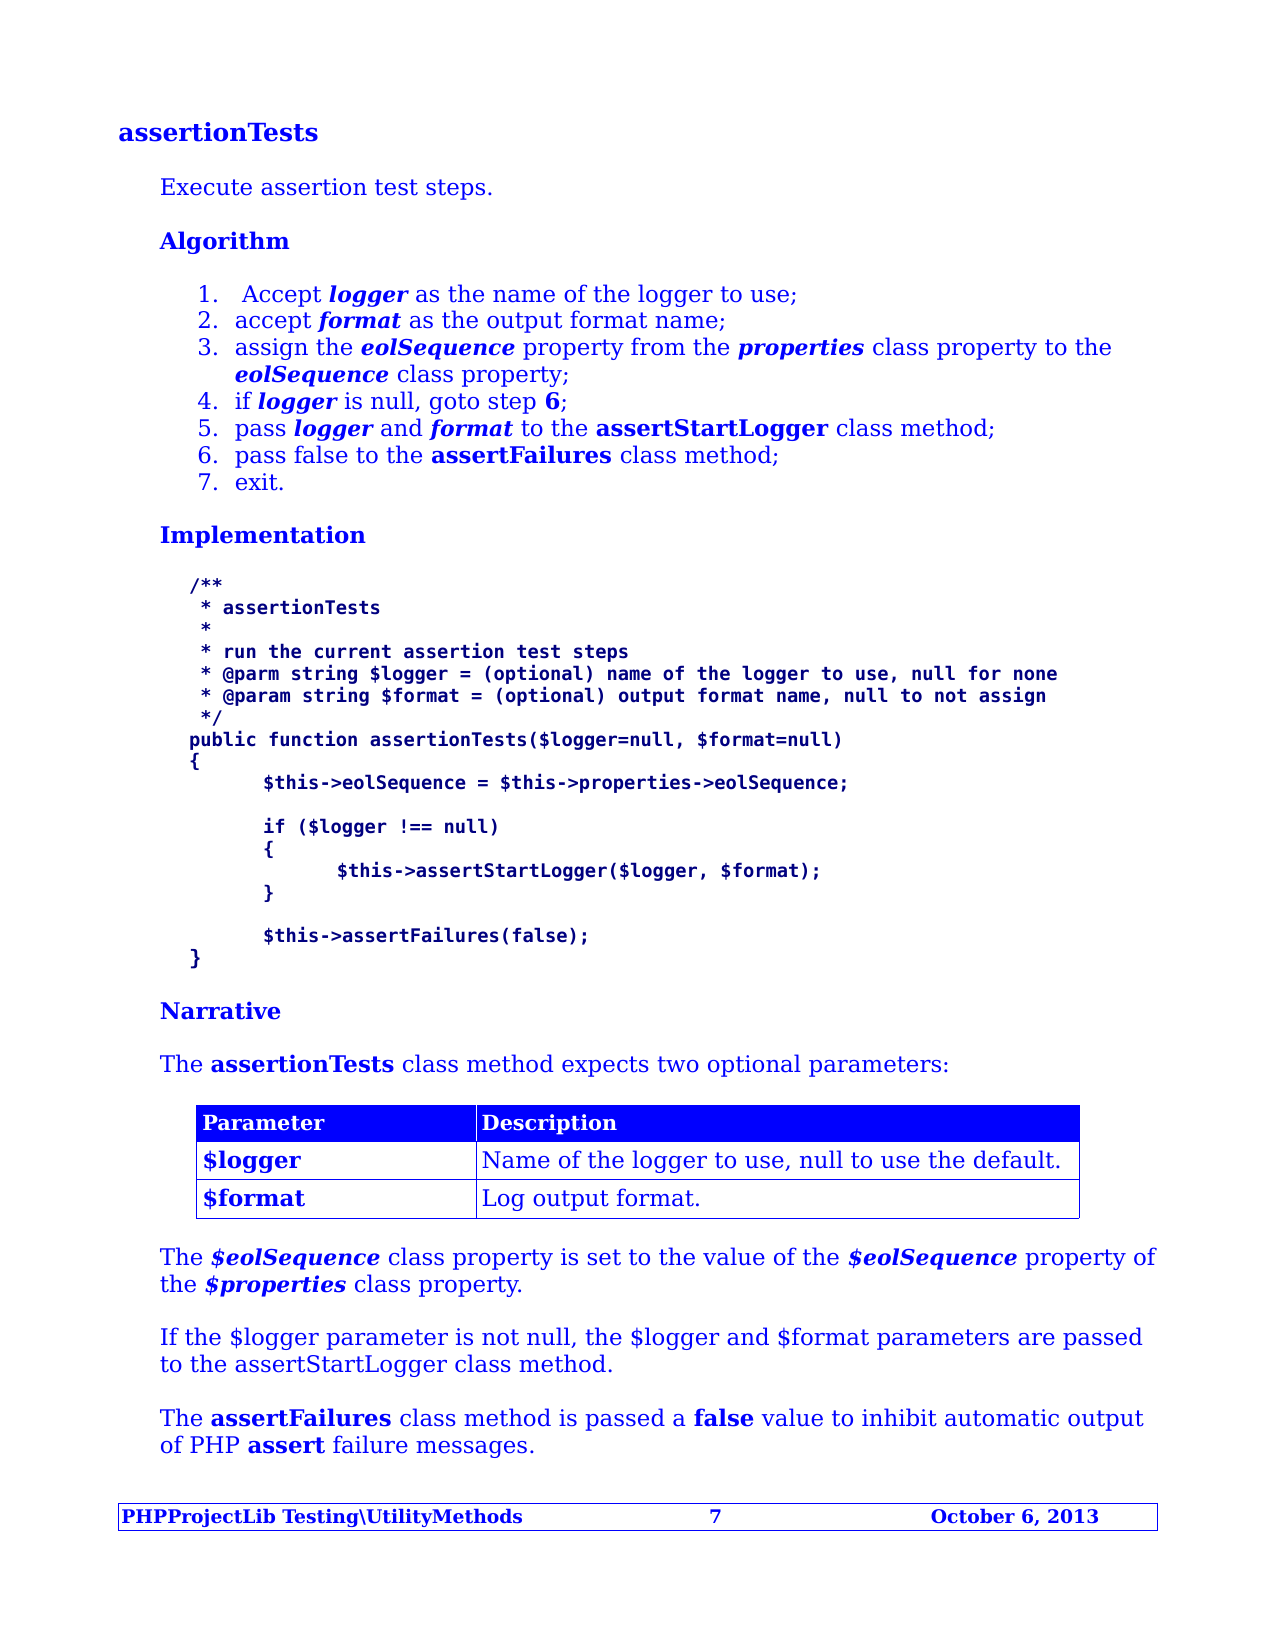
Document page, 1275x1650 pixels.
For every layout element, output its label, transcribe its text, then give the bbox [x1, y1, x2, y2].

text Implementation [159, 522, 1157, 549]
list accept format as the output format name; [197, 308, 1157, 334]
list $this->assertStartLogger($logger, $format); [189, 860, 1157, 882]
list * [189, 619, 1157, 641]
list $this->eolSequence = $this->properties->eolSequence; [189, 772, 1157, 794]
table_cell $logger [197, 1142, 476, 1179]
list { [189, 838, 1157, 860]
table_cell Log output format. [477, 1180, 1079, 1218]
table_cell $format [197, 1180, 476, 1218]
list * @param string $format = (optional) output format name, null to not assign [189, 685, 1157, 707]
list $this->assertFailures(false); [189, 926, 1157, 947]
list /** [189, 576, 1157, 597]
list Accept logger as the name of the logger to use; [197, 281, 1157, 308]
list pass false to the assertFailures class method; [197, 442, 1157, 469]
list * assertionTests [189, 597, 1157, 619]
list public function assertionTests($logger=null, $format=null) [189, 729, 1157, 751]
list } [189, 947, 1157, 971]
list assign the eolSequence property from the properties class property to the eolSequence class property; [197, 334, 1157, 388]
title assertionTests [118, 118, 1157, 147]
table_header Parameter [197, 1106, 476, 1141]
list exit. [197, 469, 1157, 495]
list * run the current assertion test steps [189, 641, 1157, 663]
text The $eolSequence class property is set to the value of the $eolSequence property of the $properties class property. [159, 1244, 1157, 1298]
table_cell Name of the logger to use, null to use the default. [477, 1142, 1079, 1179]
list */ [189, 707, 1157, 729]
table_header Description [477, 1106, 1079, 1141]
text The assertFailures class method is passed a false value to inhibit automatic output of PHP assert failure messages. [159, 1404, 1157, 1458]
text Narrative [159, 998, 1157, 1024]
list if ($logger !== null) [189, 816, 1157, 838]
text Execute assertion test steps. [159, 174, 1157, 201]
list pass logger and format to the assertStartLogger class method; [197, 415, 1157, 442]
text If the $logger parameter is not null, the $logger and $format parameters are passed to the assertStartLogger class method. [159, 1324, 1157, 1378]
text Algorithm [159, 227, 1157, 254]
list * @parm string $logger = (optional) name of the logger to use, null for none [189, 663, 1157, 685]
list } [189, 882, 1157, 904]
list { [189, 751, 1157, 772]
list if logger is null, goto step 6; [197, 388, 1157, 415]
text The assertionTests class method expects two optional parameters: [159, 1051, 1157, 1078]
